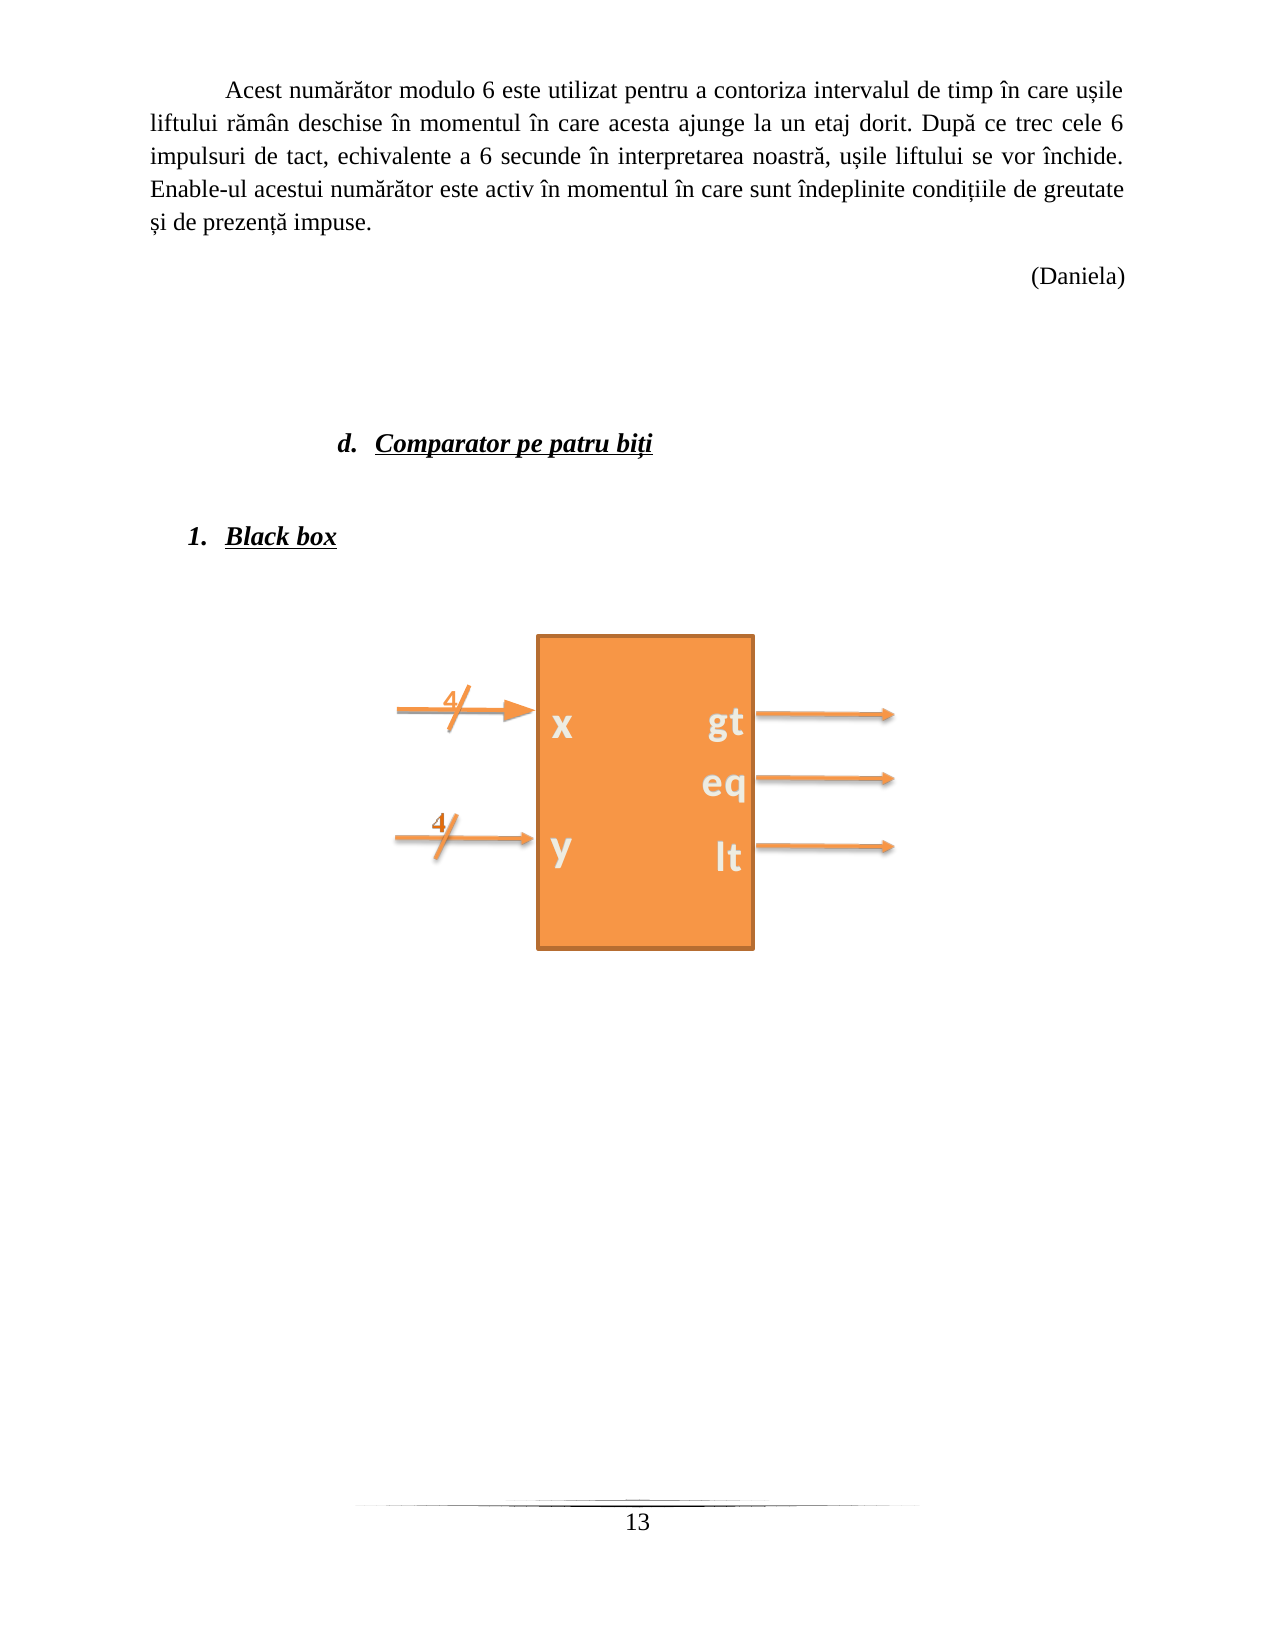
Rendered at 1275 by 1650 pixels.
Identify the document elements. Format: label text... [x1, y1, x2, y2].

text Acest numărător modulo 6 este utilizat pentru a contoriza intervalul de timp în care ușile liftului rămân deschise în momentul în care acesta ajunge la un etaj dorit. După ce trec cele 6 impulsuri de tact, echivalente a 6 secunde în interpretarea noastră, ușile liftului se vor închide. Enable-ul acestui numărător este activ în momentul în care sunt îndeplinite condițiile de greutate și de prezență impuse. [150, 75, 1125, 236]
subtitle Black box [187, 520, 1125, 552]
text (Daniela) [150, 261, 1125, 290]
subtitle Comparator pe patru biți [337, 427, 1125, 458]
